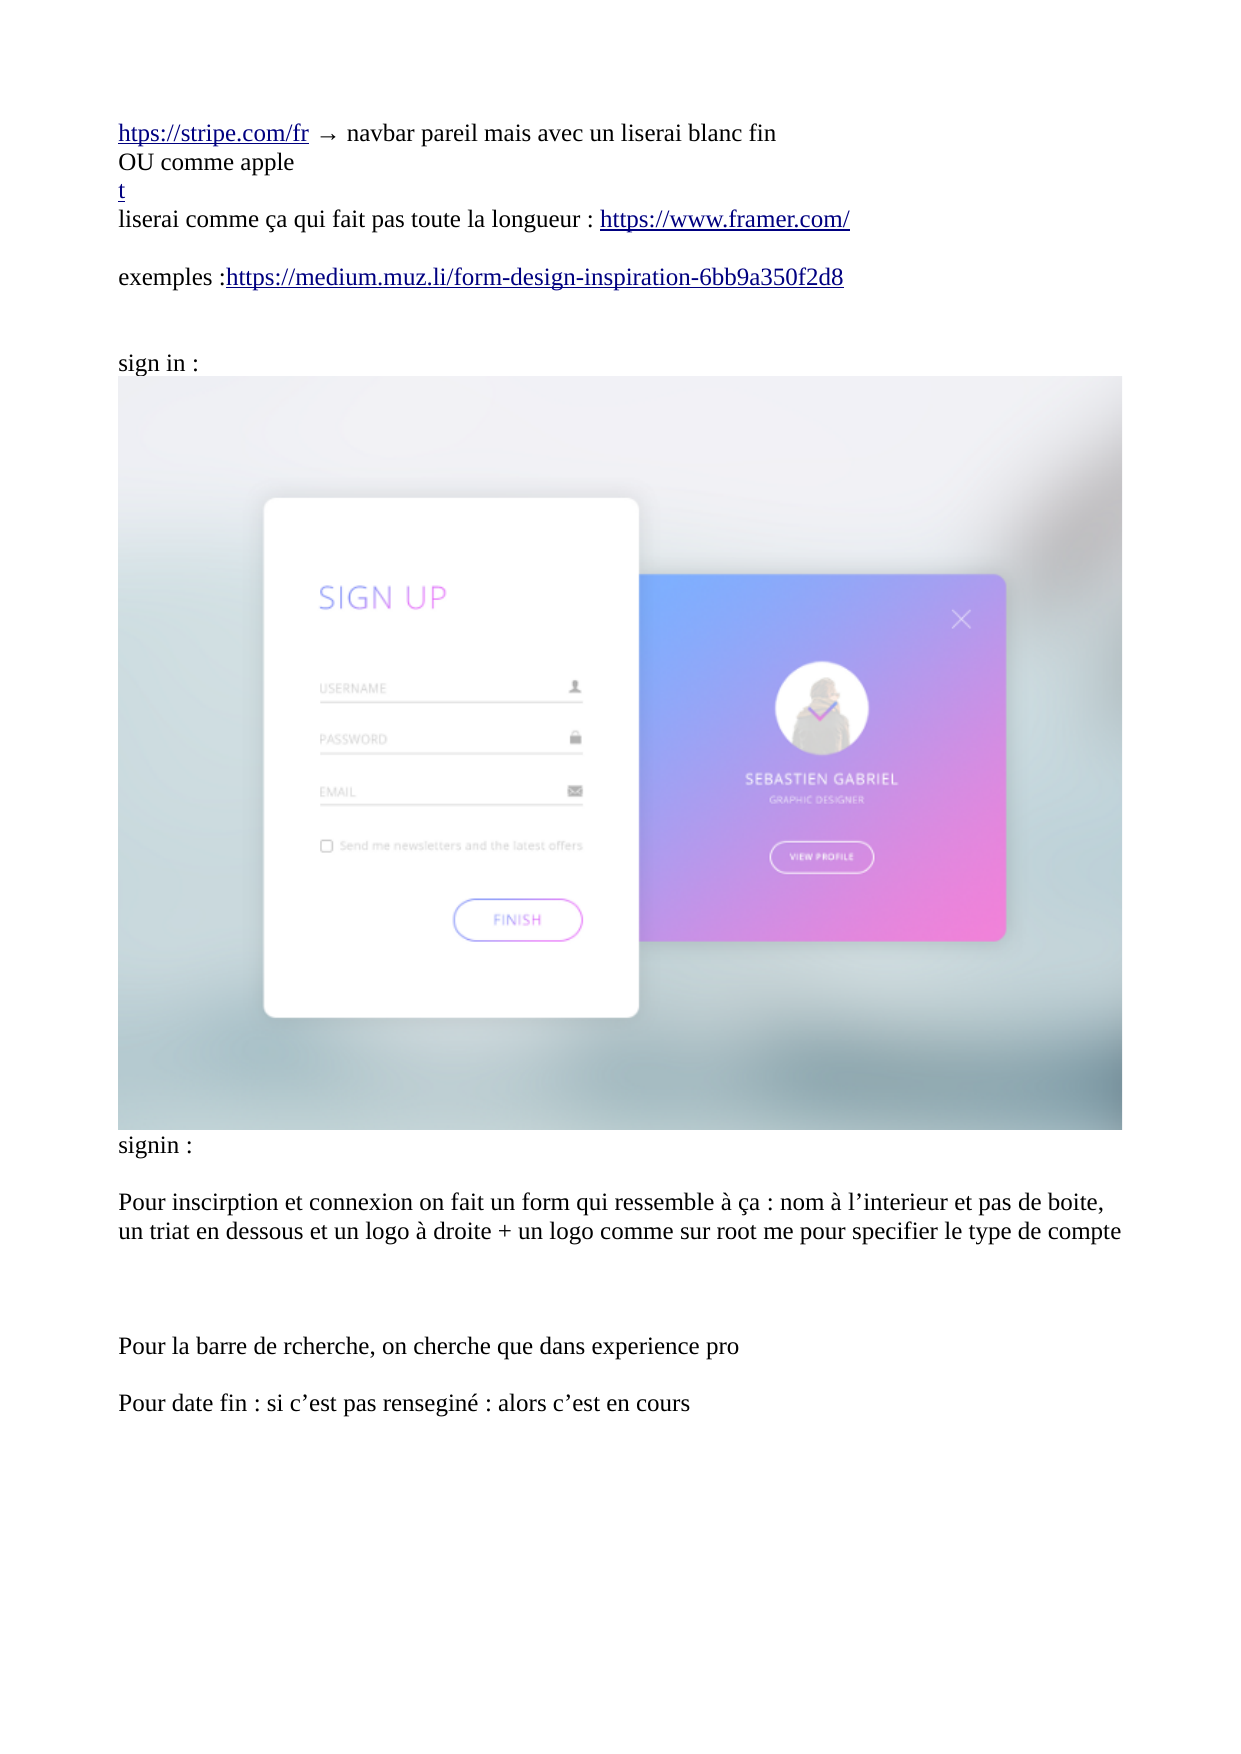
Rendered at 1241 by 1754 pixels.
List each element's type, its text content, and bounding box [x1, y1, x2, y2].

text OU comme apple [118, 147, 1122, 176]
picture [118, 376, 1123, 1130]
text signin : [118, 1130, 1122, 1187]
text sign in : [118, 348, 1122, 376]
text htps://stripe.com/fr → navbar pareil mais avec un liserai blanc fin [118, 118, 1122, 147]
text liserai comme ça qui fait pas toute la longueur : https://www.framer.com/ [118, 204, 1122, 233]
text Pour inscirption et connexion on fait un form qui ressemble à ça : nom à l’interieur et pas de boite, un triat en dessous et un logo à droite + un logo comme sur root me pour specifier le type de compte [118, 1187, 1122, 1245]
text Pour la barre de rcherche, on cherche que dans experience pro [118, 1331, 1122, 1360]
text Pour date fin : si c’est pas renseginé : alors c’est en cours [118, 1388, 1122, 1417]
text exemples :https://medium.muz.li/form-design-inspiration-6bb9a350f2d8 [118, 262, 1122, 291]
text t [118, 176, 1122, 204]
